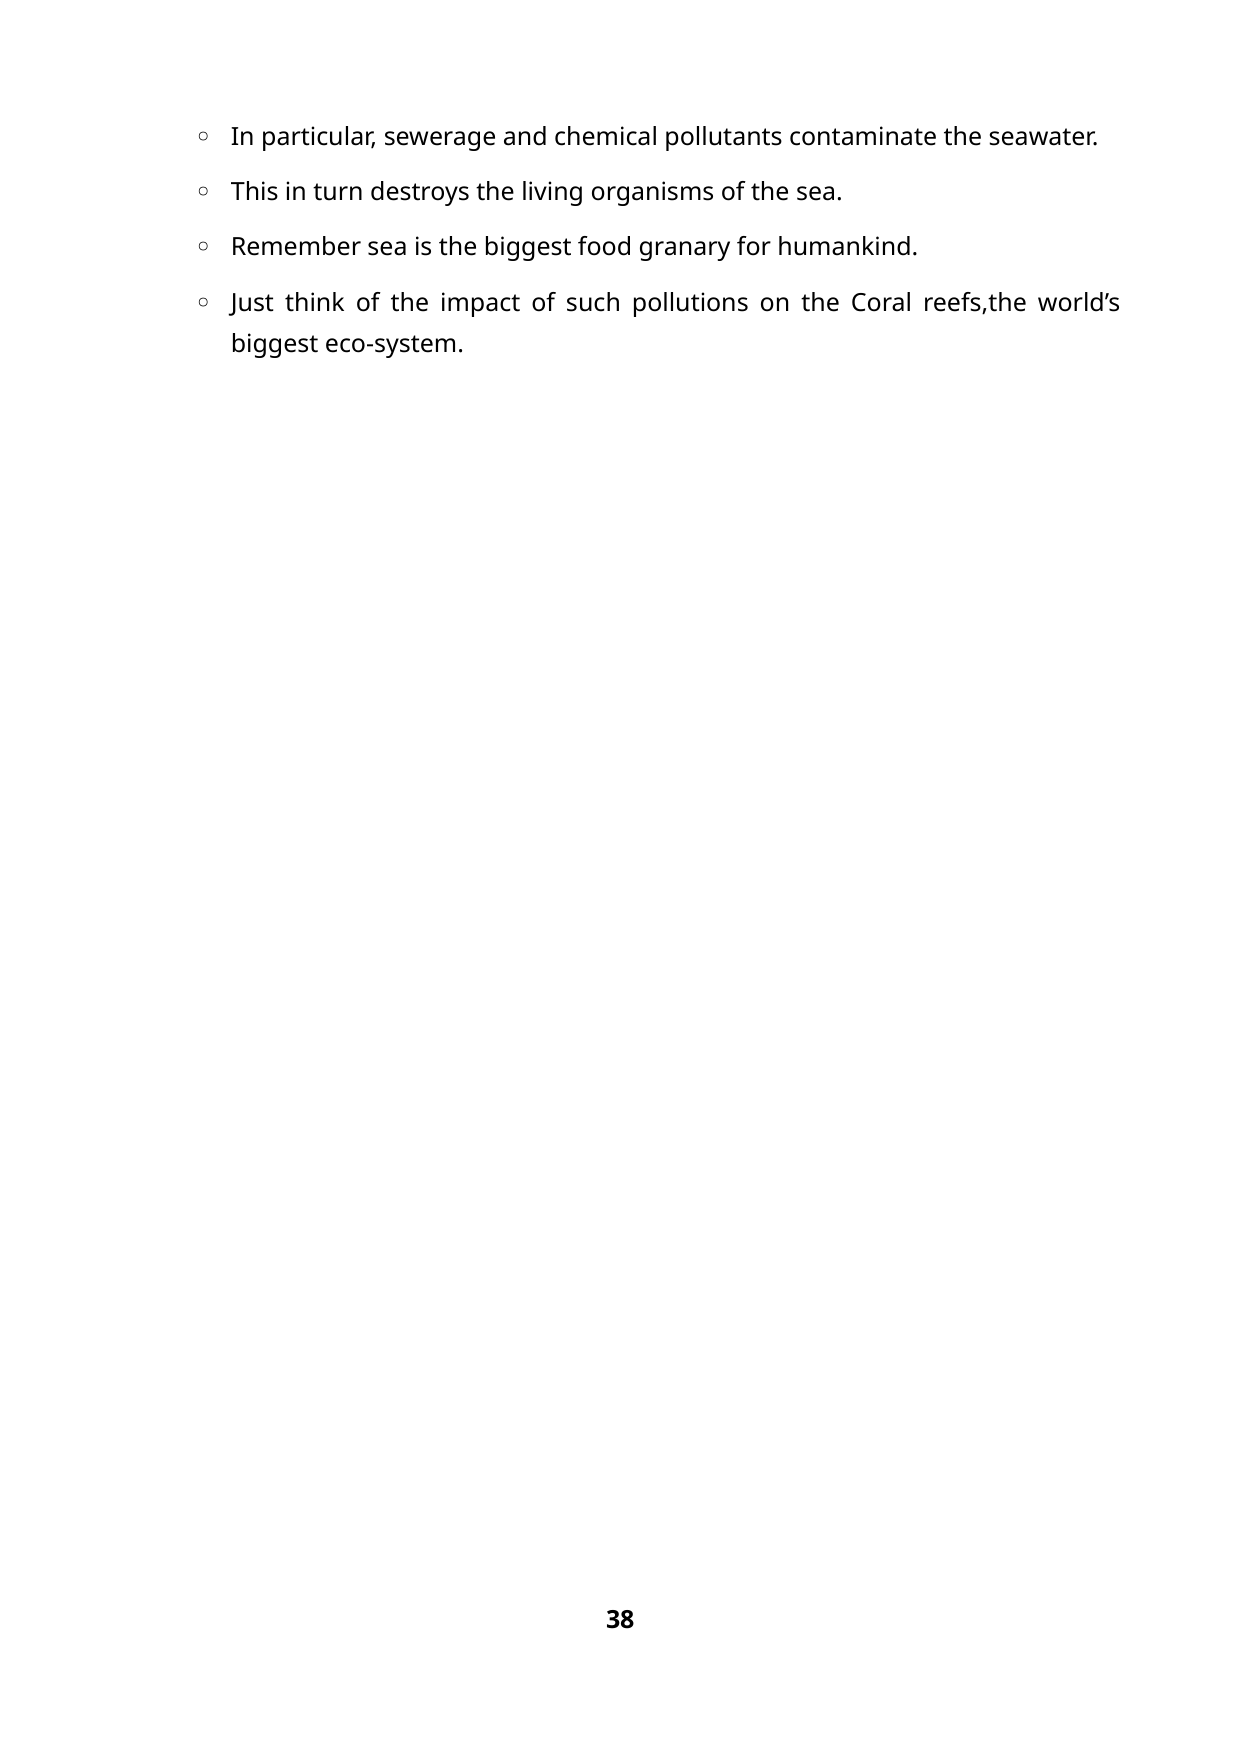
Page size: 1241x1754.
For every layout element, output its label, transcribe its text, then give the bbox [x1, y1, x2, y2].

list Just think of the impact of such pollutions on the Coral reefs,the world’s biggest eco-system. [193, 284, 1122, 359]
list Remember sea is the biggest food granary for humankind. [193, 229, 1122, 263]
list This in turn destroys the living organisms of the sea. [193, 173, 1122, 208]
list In particular, sewerage and chemical pollutants contaminate the seawater. [193, 118, 1122, 152]
